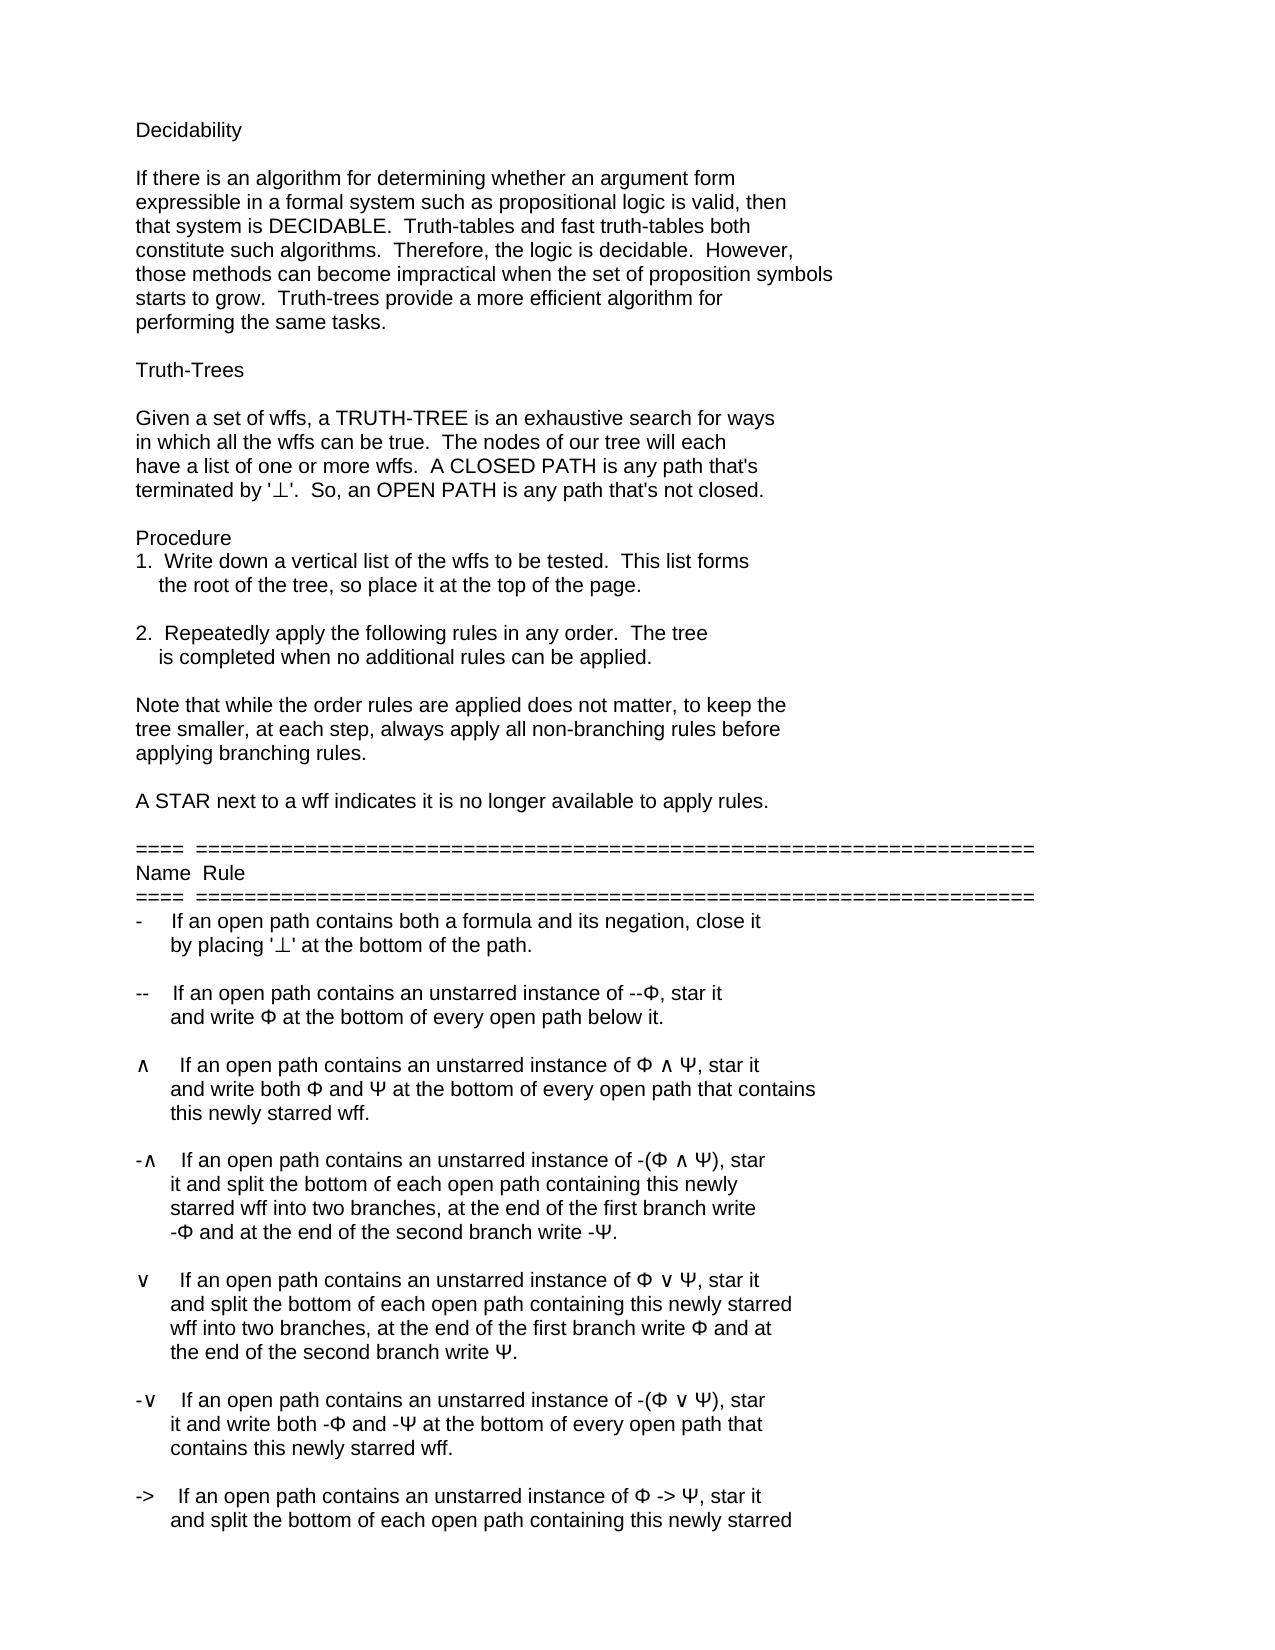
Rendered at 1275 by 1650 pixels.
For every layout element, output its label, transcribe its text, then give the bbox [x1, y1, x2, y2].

text starred wff into two branches, at the end of the first branch write [118, 1196, 1157, 1220]
text Decidability [118, 118, 1157, 142]
text have a list of one or more wffs. A CLOSED PATH is any path that's [118, 453, 1157, 477]
text terminated by '⊥'. So, an OPEN PATH is any path that's not closed. [118, 477, 1157, 501]
text the root of the tree, so place it at the top of the page. [118, 573, 1157, 597]
text -∧ If an open path contains an unstarred instance of -(Φ ∧ Ψ), star [118, 1148, 1157, 1172]
text those methods can become impractical when the set of proposition symbols [118, 262, 1157, 286]
text and split the bottom of each open path containing this newly starred [118, 1508, 1157, 1532]
text that system is DECIDABLE. Truth-tables and fast truth-tables both [118, 214, 1157, 238]
text performing the same tasks. [118, 310, 1157, 334]
text Procedure [118, 525, 1157, 549]
text ==== ===================================================================== [118, 837, 1157, 861]
text the end of the second branch write Ψ. [118, 1340, 1157, 1364]
text constitute such algorithms. Therefore, the logic is decidable. However, [118, 238, 1157, 262]
text tree smaller, at each step, always apply all non-branching rules before [118, 717, 1157, 741]
text applying branching rules. [118, 741, 1157, 765]
text 1. Write down a vertical list of the wffs to be tested. This list forms [118, 549, 1157, 573]
text in which all the wffs can be true. The nodes of our tree will each [118, 429, 1157, 453]
text this newly starred wff. [118, 1100, 1157, 1124]
text and write Φ at the bottom of every open path below it. [118, 1004, 1157, 1028]
text and write both Φ and Ψ at the bottom of every open path that contains [118, 1076, 1157, 1100]
text and split the bottom of each open path containing this newly starred [118, 1292, 1157, 1316]
text by placing '⊥' at the bottom of the path. [118, 933, 1157, 957]
text Given a set of wffs, a TRUTH-TREE is an exhaustive search for ways [118, 406, 1157, 429]
text ∧ If an open path contains an unstarred instance of Φ ∧ Ψ, star it [118, 1052, 1157, 1076]
text it and split the bottom of each open path containing this newly [118, 1172, 1157, 1196]
text -> If an open path contains an unstarred instance of Φ -> Ψ, star it [118, 1484, 1157, 1508]
text Name Rule [118, 861, 1157, 885]
text ==== ===================================================================== [118, 885, 1157, 909]
text expressible in a formal system such as propositional logic is valid, then [118, 190, 1157, 214]
text Note that while the order rules are applied does not matter, to keep the [118, 693, 1157, 717]
text wff into two branches, at the end of the first branch write Φ and at [118, 1316, 1157, 1340]
text A STAR next to a wff indicates it is no longer available to apply rules. [118, 789, 1157, 813]
text -∨ If an open path contains an unstarred instance of -(Φ ∨ Ψ), star [118, 1388, 1157, 1412]
text starts to grow. Truth-trees provide a more efficient algorithm for [118, 286, 1157, 310]
text If there is an algorithm for determining whether an argument form [118, 166, 1157, 190]
text Truth-Trees [118, 358, 1157, 382]
text is completed when no additional rules can be applied. [118, 645, 1157, 669]
text - If an open path contains both a formula and its negation, close it [118, 909, 1157, 933]
text ∨ If an open path contains an unstarred instance of Φ ∨ Ψ, star it [118, 1268, 1157, 1292]
text contains this newly starred wff. [118, 1436, 1157, 1460]
text it and write both -Φ and -Ψ at the bottom of every open path that [118, 1412, 1157, 1436]
text 2. Repeatedly apply the following rules in any order. The tree [118, 621, 1157, 645]
text -Φ and at the end of the second branch write -Ψ. [118, 1220, 1157, 1244]
text -- If an open path contains an unstarred instance of --Φ, star it [118, 981, 1157, 1004]
